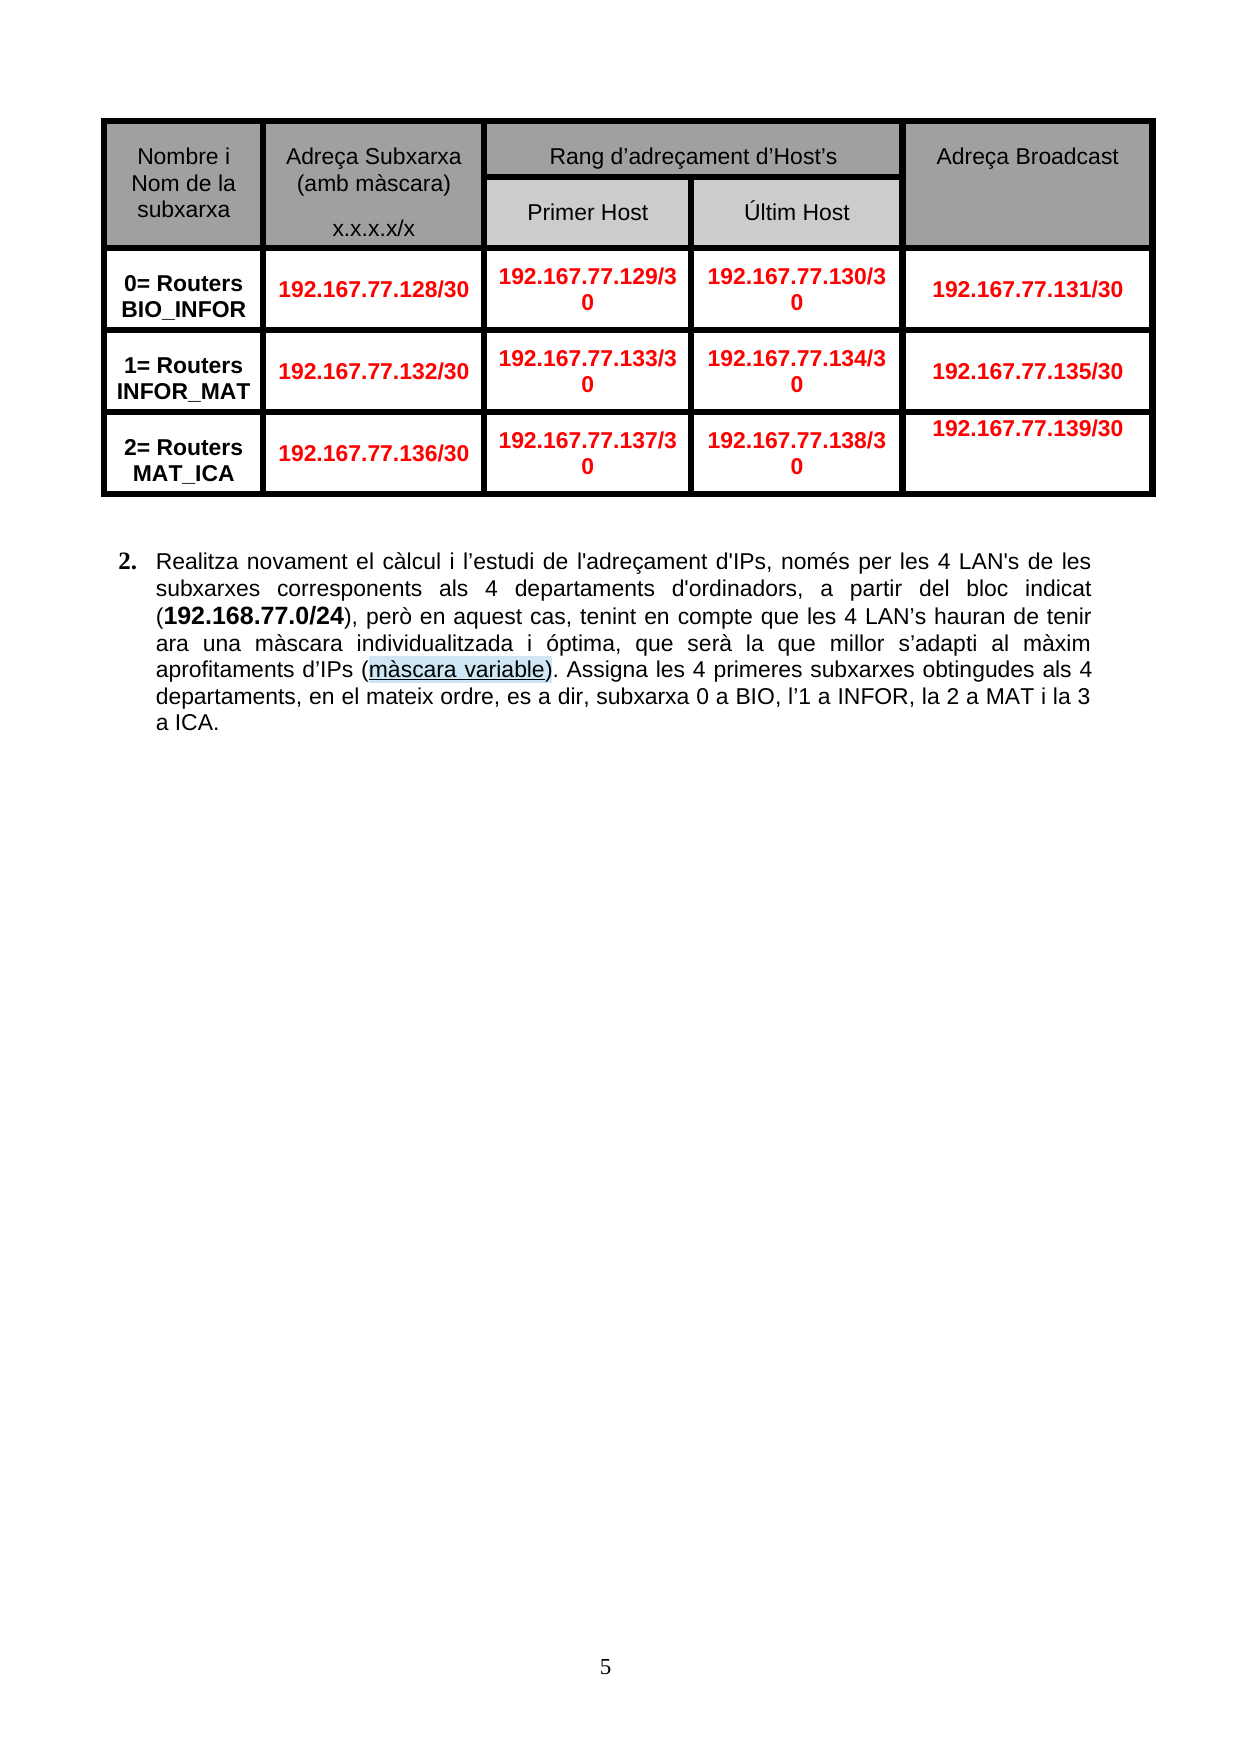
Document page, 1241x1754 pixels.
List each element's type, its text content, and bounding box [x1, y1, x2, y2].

table_cell 192.167.77.128/30 [266, 251, 481, 327]
table_cell 192.167.77.138/30 [694, 415, 899, 491]
table_cell 192.167.77.130/30 [694, 251, 899, 327]
table_cell 192.167.77.134/30 [694, 333, 899, 409]
table_cell 192.167.77.139/30 [906, 415, 1149, 491]
table_header Adreça Broadcast [906, 124, 1149, 245]
table_cell 192.167.77.133/30 [487, 333, 688, 409]
table_cell 192.167.77.132/30 [266, 333, 481, 409]
table_cell 192.167.77.129/30 [487, 251, 688, 327]
table_cell 192.167.77.135/30 [906, 333, 1149, 409]
table_cell 192.167.77.137/30 [487, 415, 688, 491]
table_header Nombre i Nom de la subxarxa [107, 124, 260, 245]
table_header Adreça Subxarxa (amb màscara) x.x.x.x/x [266, 124, 481, 245]
list Realitza novament el càlcul i l’estudi de l'adreçament d'IPs, només per les 4 LAN's de les subxarxes corresponents als 4 departaments d'ordinadors, a partir del bloc indicat (192.168.77.0/24), però en aquest cas, tenint en compte que les 4 LAN’s hauran de tenir ara una màscara individualitzada i óptima, que serà la que millor s’adapti al màxim aprofitaments d’IPs (màscara variable). Assigna les 4 primeres subxarxes obtingudes als 4 departaments, en el mateix ordre, es a dir, subxarxa 0 a BIO, l’1 a INFOR, la 2 a MAT i la 3 a ICA. [118, 546, 1092, 736]
table_header Rang d’adreçament d’Host’s [487, 124, 899, 174]
table_cell Primer Host [487, 180, 688, 245]
table_cell Últim Host [694, 180, 899, 245]
table_cell 192.167.77.136/30 [266, 415, 481, 491]
table_cell 0= Routers BIO_INFOR [107, 251, 260, 327]
table_cell 1= Routers INFOR_MAT [107, 333, 260, 409]
table_cell 192.167.77.131/30 [906, 251, 1149, 327]
table_cell 2= Routers MAT_ICA [107, 415, 260, 491]
